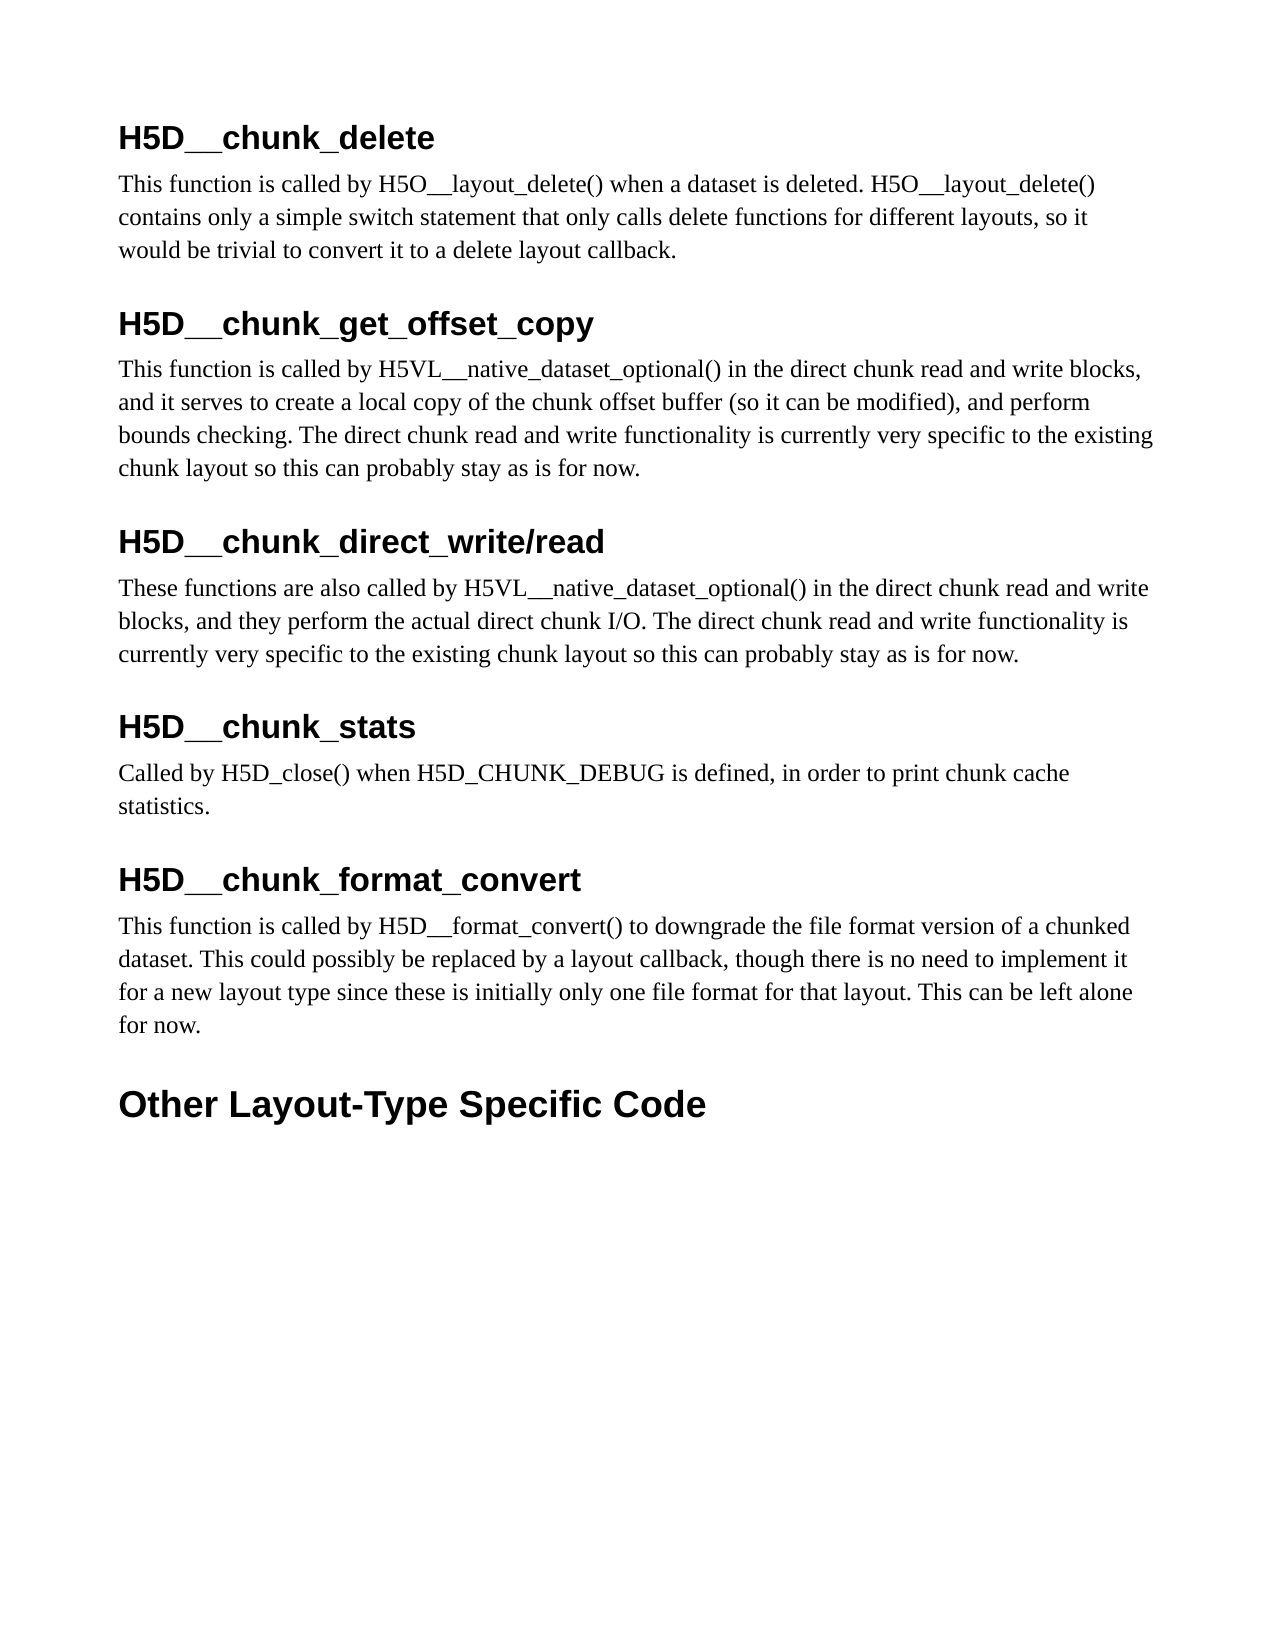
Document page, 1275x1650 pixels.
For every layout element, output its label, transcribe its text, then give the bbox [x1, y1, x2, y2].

text Called by H5D_close() when H5D_CHUNK_DEBUG is defined, in order to print chunk cache statistics. [118, 758, 1157, 820]
text These functions are also called by H5VL__native_dataset_optional() in the direct chunk read and write blocks, and they perform the actual direct chunk I/O. The direct chunk read and write functionality is currently very specific to the existing chunk layout so this can probably stay as is for now. [118, 573, 1157, 668]
text This function is called by H5VL__native_dataset_optional() in the direct chunk read and write blocks, and it serves to create a local copy of the chunk offset buffer (so it can be modified), and perform bounds checking. The direct chunk read and write functionality is currently very specific to the existing chunk layout so this can probably stay as is for now. [118, 354, 1157, 482]
subtitle Other Layout-Type Specific Code [118, 1082, 1157, 1126]
subtitle H5D__chunk_get_offset_copy [118, 303, 1157, 342]
text This function is called by H5O__layout_delete() when a dataset is deleted. H5O__layout_delete() contains only a simple switch statement that only calls delete functions for different layouts, so it would be trivial to convert it to a delete layout callback. [118, 169, 1157, 264]
subtitle H5D__chunk_delete [118, 118, 1157, 157]
subtitle H5D__chunk_stats [118, 707, 1157, 746]
subtitle H5D__chunk_format_convert [118, 860, 1157, 898]
subtitle H5D__chunk_direct_write/read [118, 522, 1157, 560]
text This function is called by H5D__format_convert() to downgrade the file format version of a chunked dataset. This could possibly be replaced by a layout callback, though there is no need to implement it for a new layout type since these is initially only one file format for that layout. This can be left alone for now. [118, 911, 1157, 1038]
